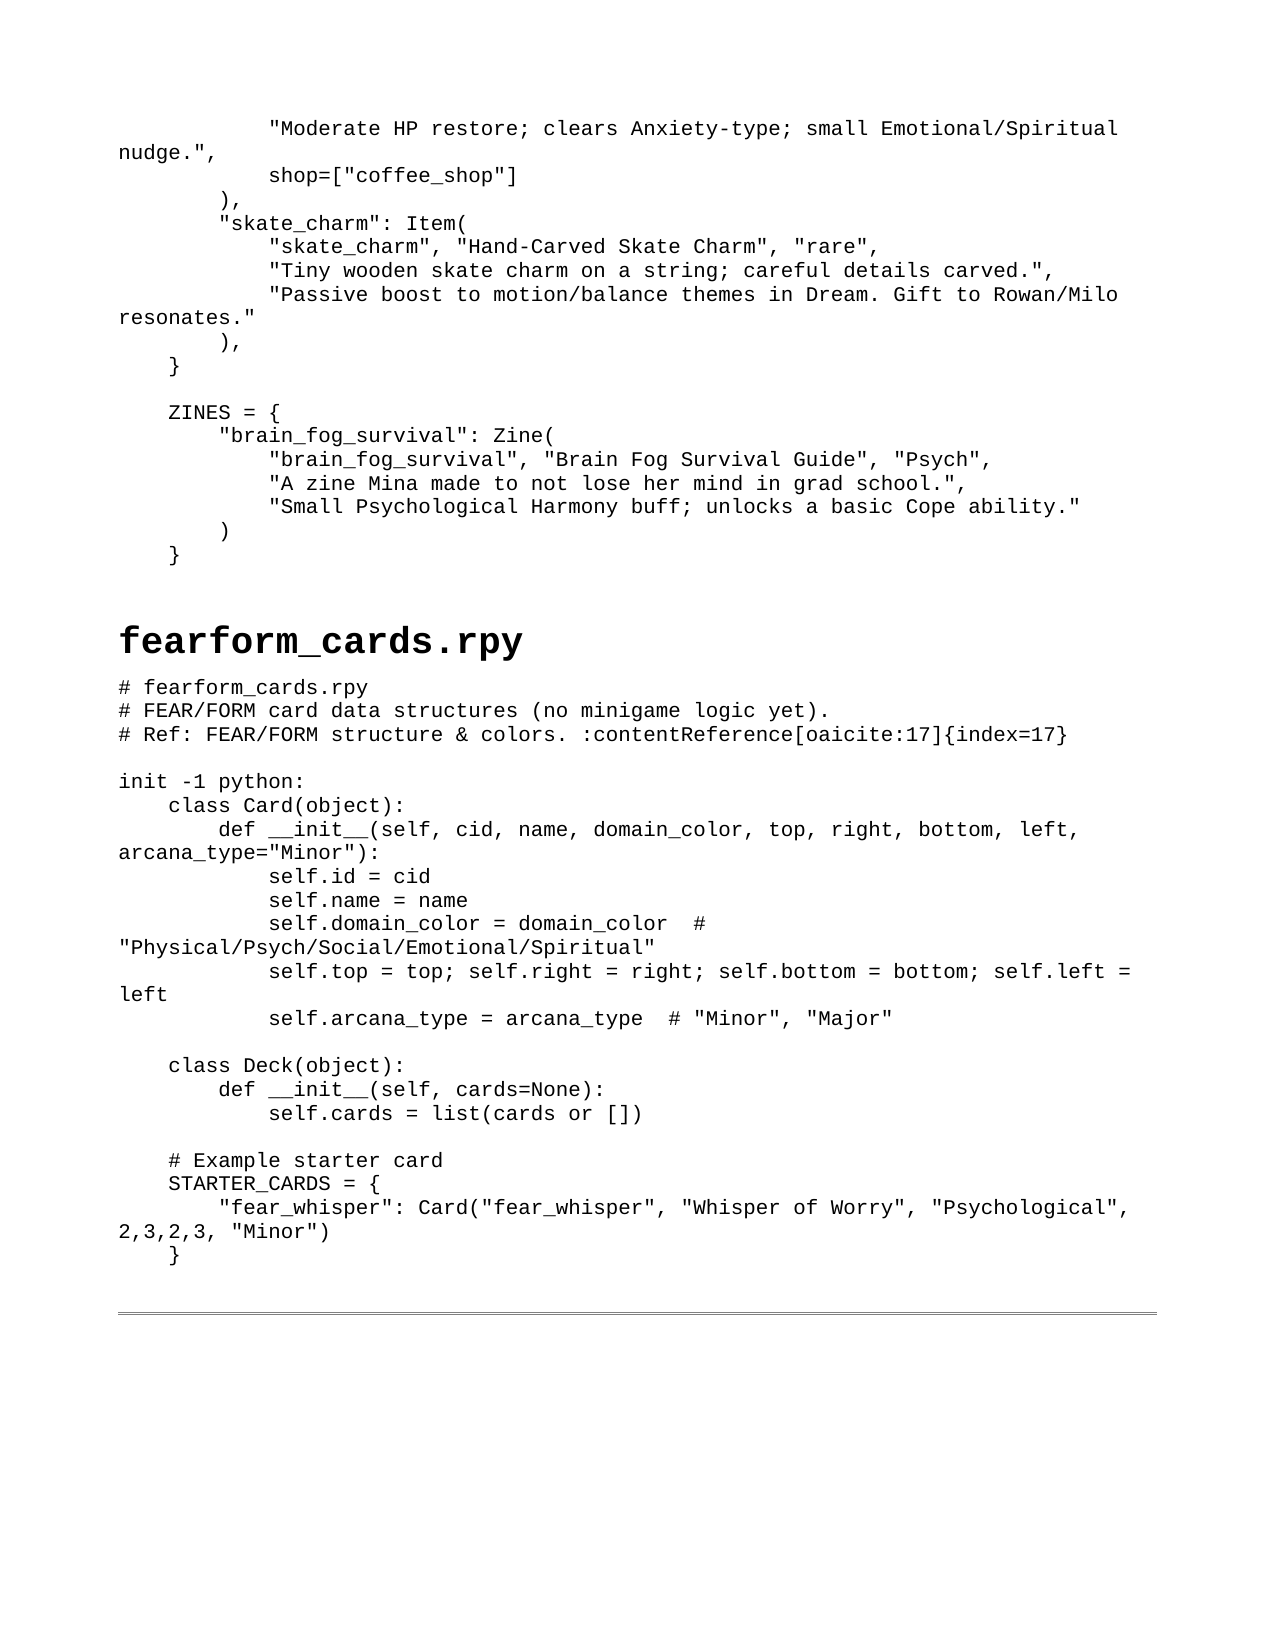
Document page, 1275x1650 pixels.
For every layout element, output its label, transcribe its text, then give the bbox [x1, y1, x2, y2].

text "skate_charm", "Hand-Carved Skate Charm", "rare", [118, 236, 1157, 260]
text "Moderate HP restore; clears Anxiety-type; small Emotional/Spiritual nudge.", [118, 118, 1157, 165]
subtitle fearform_cards.rpy [118, 622, 1157, 664]
text # Example starter card [118, 1150, 1157, 1173]
text self.id = cid [118, 866, 1157, 890]
text "Tiny wooden skate charm on a string; careful details carved.", [118, 260, 1157, 284]
text "Passive boost to motion/balance themes in Dream. Gift to Rowan/Milo resonates." [118, 284, 1157, 331]
text "A zine Mina made to not lose her mind in grad school.", [118, 473, 1157, 496]
text self.name = name [118, 890, 1157, 913]
text self.arcana_type = arcana_type # "Minor", "Major" [118, 1008, 1157, 1032]
text "skate_charm": Item( [118, 213, 1157, 236]
text } [118, 354, 1157, 378]
text ZINES = { [118, 402, 1157, 426]
text "brain_fog_survival": Zine( [118, 426, 1157, 449]
text ) [118, 520, 1157, 544]
text } [118, 544, 1157, 567]
text # FEAR/FORM card data structures (no minigame logic yet). [118, 701, 1157, 724]
text # fearform_cards.rpy [118, 677, 1157, 701]
text shop=["coffee_shop"] [118, 165, 1157, 189]
text init -1 python: [118, 771, 1157, 795]
text def __init__(self, cid, name, domain_color, top, right, bottom, left, arcana_type="Minor"): [118, 819, 1157, 866]
text class Deck(object): [118, 1055, 1157, 1079]
text "Small Psychological Harmony buff; unlocks a basic Cope ability." [118, 496, 1157, 520]
text def __init__(self, cards=None): [118, 1079, 1157, 1102]
text STARTER_CARDS = { [118, 1173, 1157, 1197]
text class Card(object): [118, 795, 1157, 819]
text "brain_fog_survival", "Brain Fog Survival Guide", "Psych", [118, 449, 1157, 473]
text } [118, 1244, 1157, 1268]
text self.top = top; self.right = right; self.bottom = bottom; self.left = left [118, 961, 1157, 1008]
text ), [118, 331, 1157, 354]
text "fear_whisper": Card("fear_whisper", "Whisper of Worry", "Psychological", 2,3,2,3, "Minor") [118, 1197, 1157, 1244]
text self.cards = list(cards or []) [118, 1102, 1157, 1126]
text ), [118, 189, 1157, 213]
text self.domain_color = domain_color # "Physical/Psych/Social/Emotional/Spiritual" [118, 913, 1157, 961]
text # Ref: FEAR/FORM structure & colors. :contentReference[oaicite:17]{index=17} [118, 724, 1157, 748]
